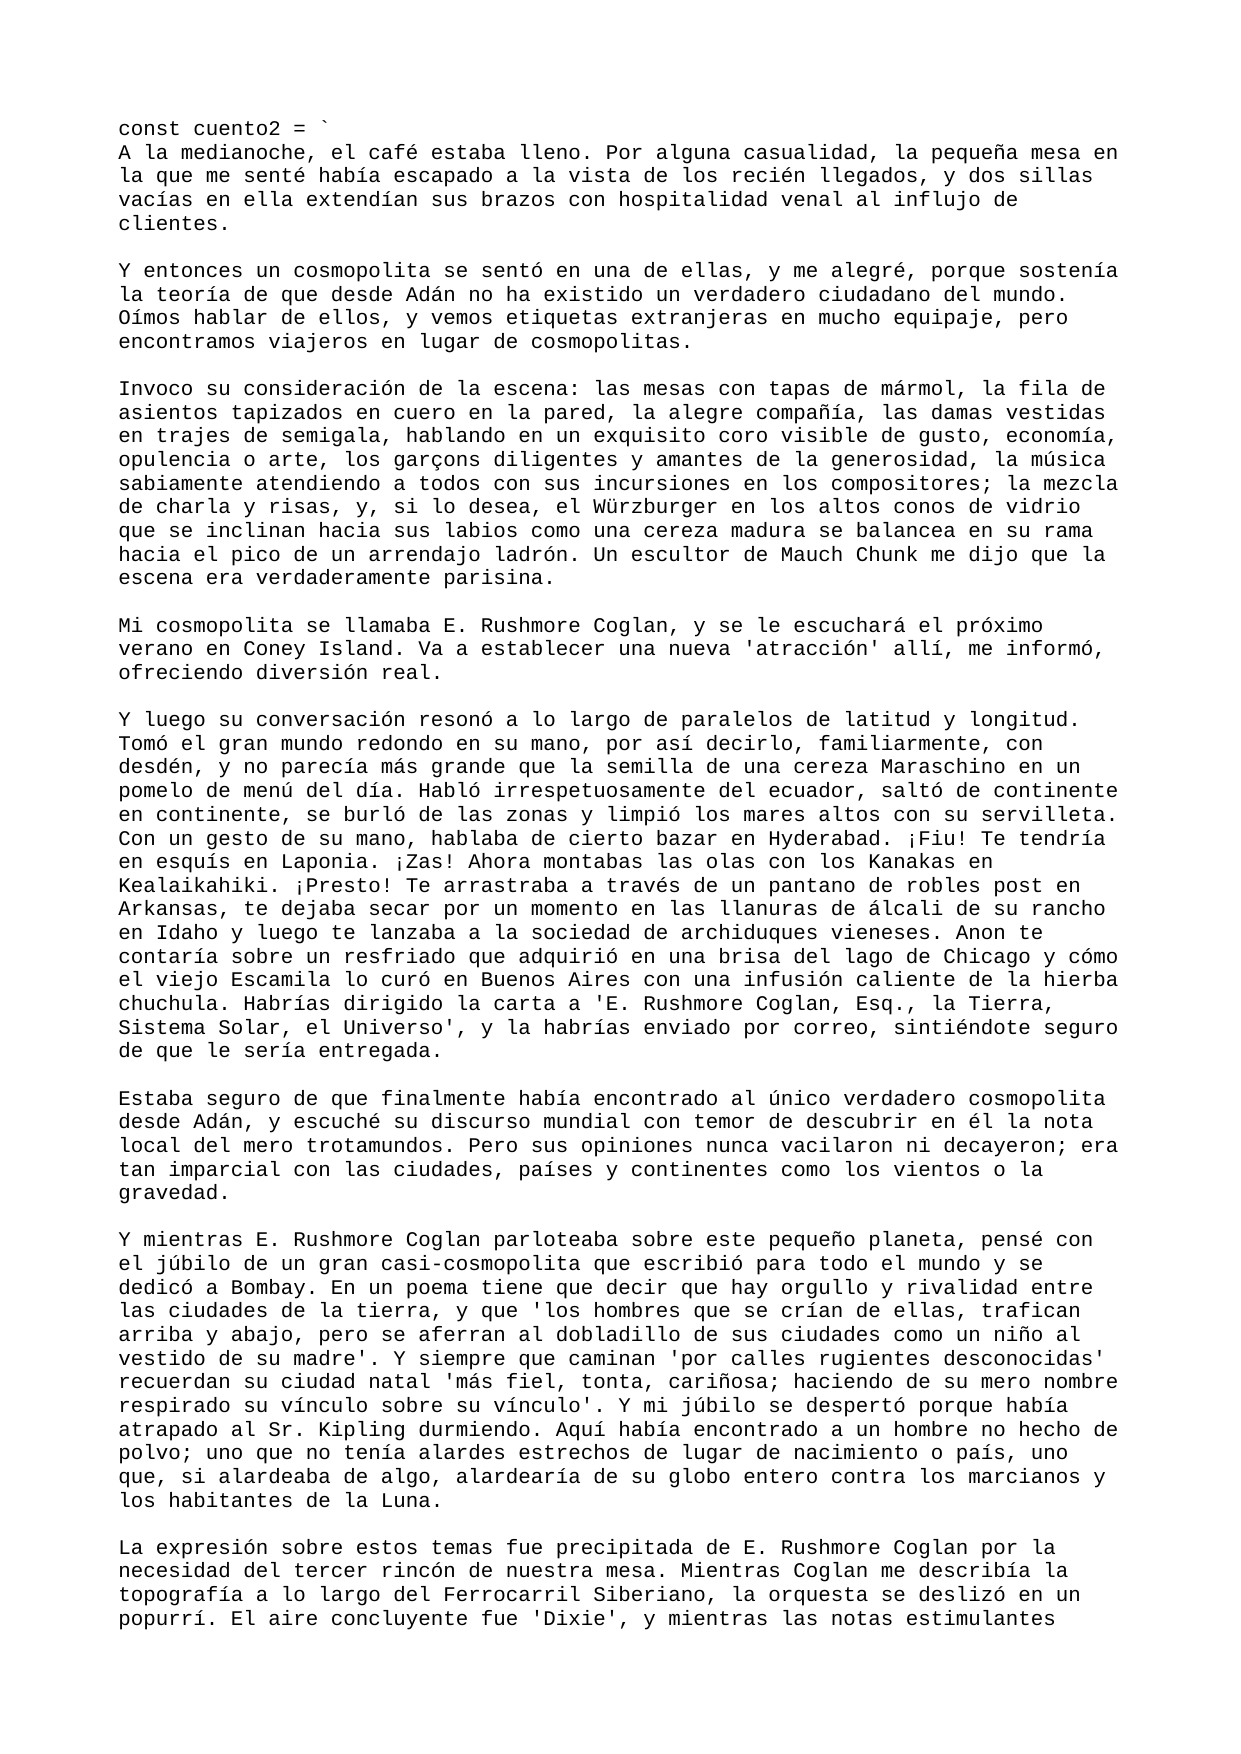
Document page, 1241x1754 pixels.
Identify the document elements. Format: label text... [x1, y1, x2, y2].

text Mi cosmopolita se llamaba E. Rushmore Coglan, y se le escuchará el próximo verano en Coney Island. Va a establecer una nueva 'atracción' allí, me informó, ofreciendo diversión real. [118, 615, 1122, 686]
text Estaba seguro de que finalmente había encontrado al único verdadero cosmopolita desde Adán, y escuché su discurso mundial con temor de descubrir en él la nota local del mero trotamundos. Pero sus opiniones nunca vacilaron ni decayeron; era tan imparcial con las ciudades, países y continentes como los vientos o la gravedad. [118, 1088, 1122, 1206]
text Y mientras E. Rushmore Coglan parloteaba sobre este pequeño planeta, pensé con el júbilo de un gran casi-cosmopolita que escribió para todo el mundo y se dedicó a Bombay. En un poema tiene que decir que hay orgullo y rivalidad entre las ciudades de la tierra, y que 'los hombres que se crían de ellas, trafican arriba y abajo, pero se aferran al dobladillo de sus ciudades como un niño al vestido de su madre'. Y siempre que caminan 'por calles rugientes desconocidas' recuerdan su ciudad natal 'más fiel, tonta, cariñosa; haciendo de su mero nombre respirado su vínculo sobre su vínculo'. Y mi júbilo se despertó porque había atrapado al Sr. Kipling durmiendo. Aquí había encontrado a un hombre no hecho de polvo; uno que no tenía alardes estrechos de lugar de nacimiento o país, uno que, si alardeaba de algo, alardearía de su globo entero contra los marcianos y los habitantes de la Luna. [118, 1229, 1122, 1513]
text Invoco su consideración de la escena: las mesas con tapas de mármol, la fila de asientos tapizados en cuero en la pared, la alegre compañía, las damas vestidas en trajes de semigala, hablando en un exquisito coro visible de gusto, economía, opulencia o arte, los garçons diligentes y amantes de la generosidad, la música sabiamente atendiendo a todos con sus incursiones en los compositores; la mezcla de charla y risas, y, si lo desea, el Würzburger en los altos conos de vidrio que se inclinan hacia sus labios como una cereza madura se balancea en su rama hacia el pico de un arrendajo ladrón. Un escultor de Mauch Chunk me dijo que la escena era verdaderamente parisina. [118, 378, 1122, 591]
text Y entonces un cosmopolita se sentó en una de ellas, y me alegré, porque sostenía la teoría de que desde Adán no ha existido un verdadero ciudadano del mundo. Oímos hablar de ellos, y vemos etiquetas extranjeras en mucho equipaje, pero encontramos viajeros en lugar de cosmopolitas. [118, 260, 1122, 354]
text La expresión sobre estos temas fue precipitada de E. Rushmore Coglan por la necesidad del tercer rincón de nuestra mesa. Mientras Coglan me describía la topografía a lo largo del Ferrocarril Siberiano, la orquesta se deslizó en un popurrí. El aire concluyente fue 'Dixie', y mientras las notas estimulantes [118, 1537, 1122, 1631]
text const cuento2 = ` [118, 118, 1122, 142]
text Y luego su conversación resonó a lo largo de paralelos de latitud y longitud. Tomó el gran mundo redondo en su mano, por así decirlo, familiarmente, con desdén, y no parecía más grande que la semilla de una cereza Maraschino en un pomelo de menú del día. Habló irrespetuosamente del ecuador, saltó de continente en continente, se burló de las zonas y limpió los mares altos con su servilleta. Con un gesto de su mano, hablaba de cierto bazar en Hyderabad. ¡Fiu! Te tendría en esquís en Laponia. ¡Zas! Ahora montabas las olas con los Kanakas en Kealaikahiki. ¡Presto! Te arrastraba a través de un pantano de robles post en Arkansas, te dejaba secar por un momento en las llanuras de álcali de su rancho en Idaho y luego te lanzaba a la sociedad de archiduques vieneses. Anon te contaría sobre un resfriado que adquirió en una brisa del lago de Chicago y cómo el viejo Escamila lo curó en Buenos Aires con una infusión caliente de la hierba chuchula. Habrías dirigido la carta a 'E. Rushmore Coglan, Esq., la Tierra, Sistema Solar, el Universo', y la habrías enviado por correo, sintiéndote seguro de que le sería entregada. [118, 709, 1122, 1064]
text A la medianoche, el café estaba lleno. Por alguna casualidad, la pequeña mesa en la que me senté había escapado a la vista de los recién llegados, y dos sillas vacías en ella extendían sus brazos con hospitalidad venal al influjo de clientes. [118, 142, 1122, 236]
